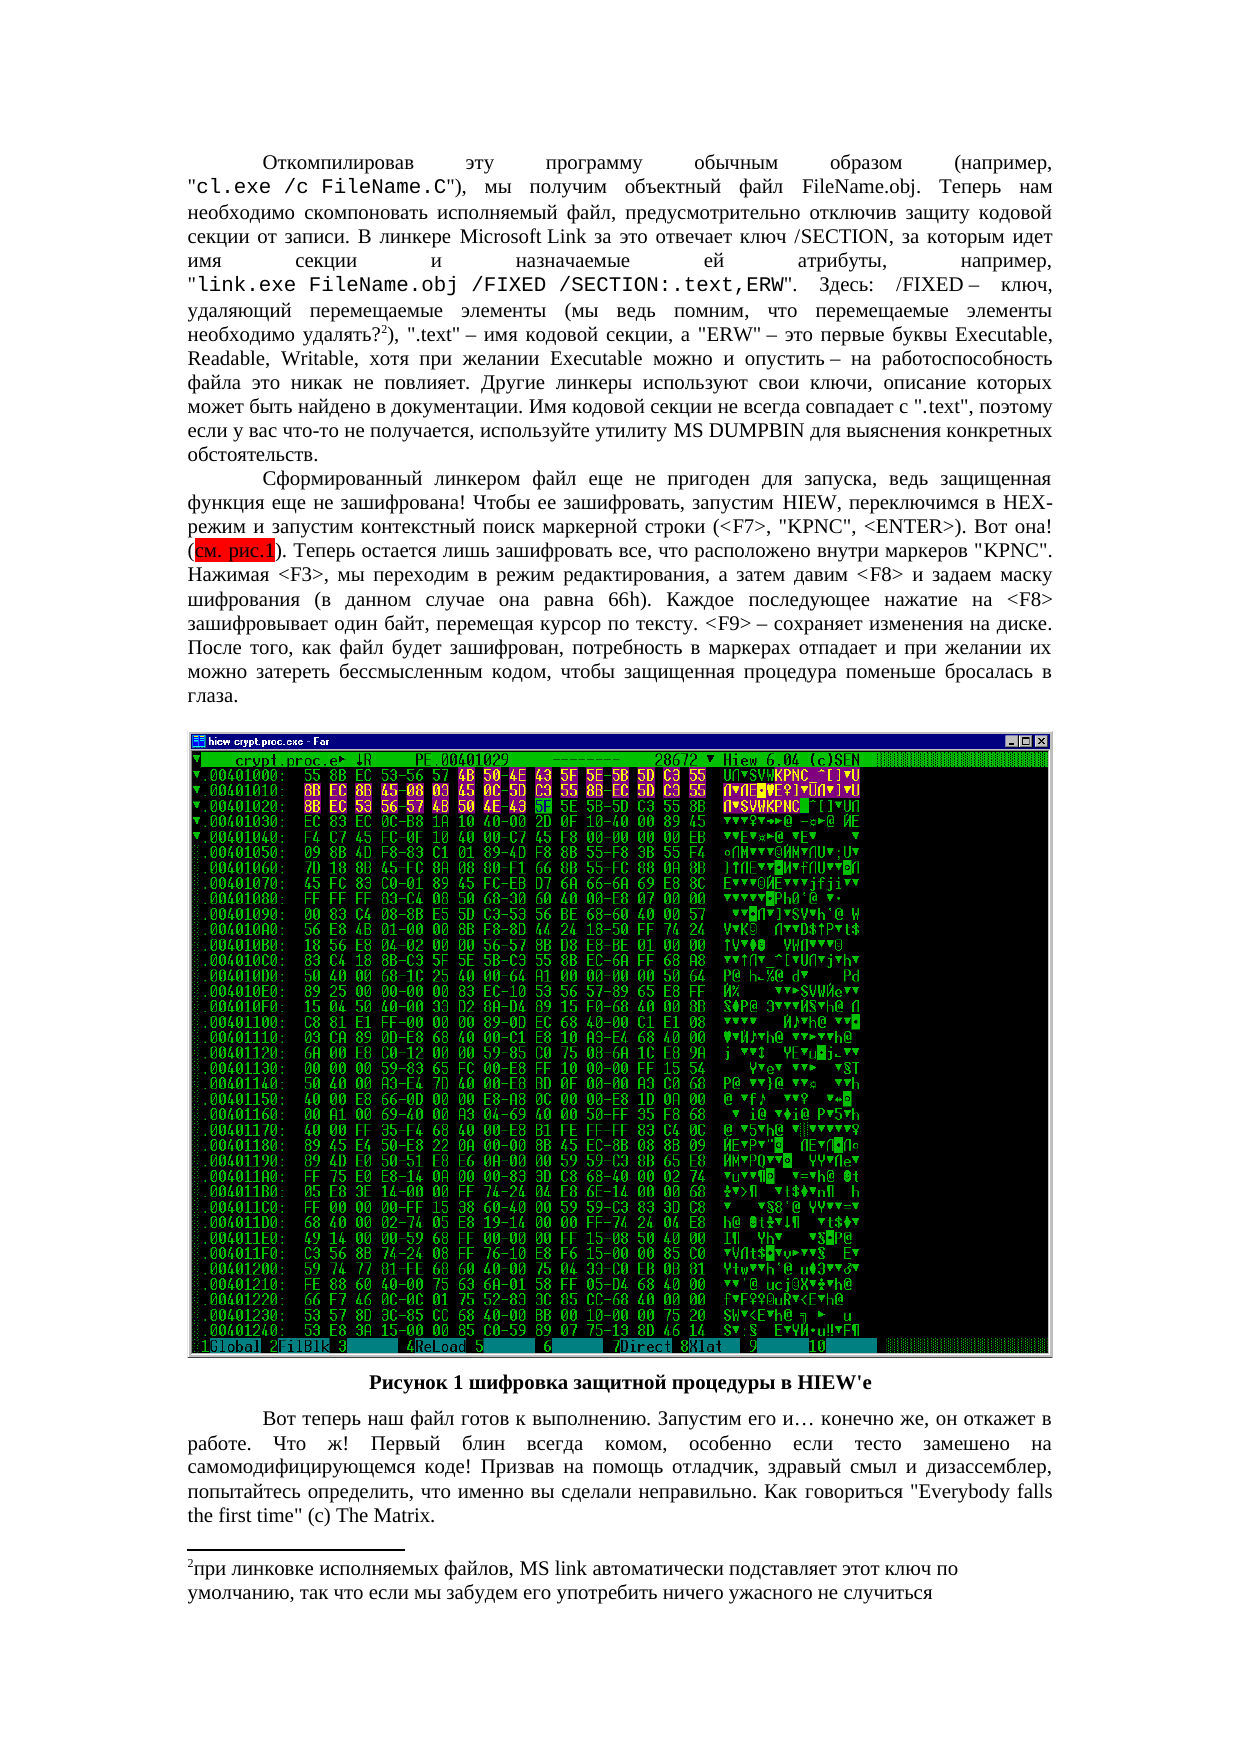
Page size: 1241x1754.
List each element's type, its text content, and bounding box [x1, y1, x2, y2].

picture [187, 731, 1053, 1358]
text при линковке исполняемых файлов, MS link автоматически подставляет этот ключ по умолчанию, так что если мы забудем его употребить ничего ужасного не случиться [187, 1556, 1053, 1604]
text Откомпилировав эту программу обычным образом (например, "cl.exe /c FileName.C"), мы получим объектный файл FileName.obj. Теперь нам необходимо скомпоновать исполняемый файл, предусмотрительно отключив защиту кодовой секции от записи. В линкере Microsoft Link за это отвечает ключ /SECTION, за которым идет имя секции и назначаемые ей атрибуты, например, "link.exe FileName.obj /FIXED /SECTION:.text,ERW". Здесь: /FIXED – ключ, удаляющий перемещаемые элементы (мы ведь помним, что перемещаемые элементы необходимо удалять?), ".text" – имя кодовой секции, а "ERW" – это первые буквы Executable, Readable, Writable, хотя при желании Executable можно и опустить – на работоспособность файла это никак не повлияет. Другие линкеры используют свои ключи, описание которых может быть найдено в документации. Имя кодовой секции не всегда совпадает с ".text", поэтому если у вас что-то не получается, используйте утилиту MS DUMPBIN для выяснения конкретных обстоятельств. [187, 150, 1053, 466]
text Рисунок 1 шифровка защитной процедуры в HIEW'e [187, 1370, 1053, 1394]
text Сформированный линкером файл еще не пригоден для запуска, ведь защищенная функция еще не зашифрована! Чтобы ее зашифровать, запустим HIEW, переключимся в HEX-режим и запустим контекстный поиск маркерной строки (<F7>, "KPNC", <ENTER>). Вот она! (см. рис.1). Теперь остается лишь зашифровать все, что расположено внутри маркеров "KPNC". Нажимая <F3>, мы переходим в режим редактирования, а затем давим <F8> и задаем маску шифрования (в данном случае она равна 66h). Каждое последующее нажатие на <F8> зашифровывает один байт, перемещая курсор по тексту. <F9> – сохраняет изменения на диске. После того, как файл будет зашифрован, потребность в маркерах отпадает и при желании их можно затереть бессмысленным кодом, чтобы защищенная процедура поменьше бросалась в глаза. [187, 466, 1053, 707]
text Вот теперь наш файл готов к выполнению. Запустим его и… конечно же, он откажет в работе. Что ж! Первый блин всегда комом, особенно если тесто замешено на самомодифицирующемся коде! Призвав на помощь отладчик, здравый смыл и дизассемблер, попытайтесь определить, что именно вы сделали неправильно. Как говориться "Everybody falls the first time" (c) The Matrix. [187, 1406, 1053, 1527]
